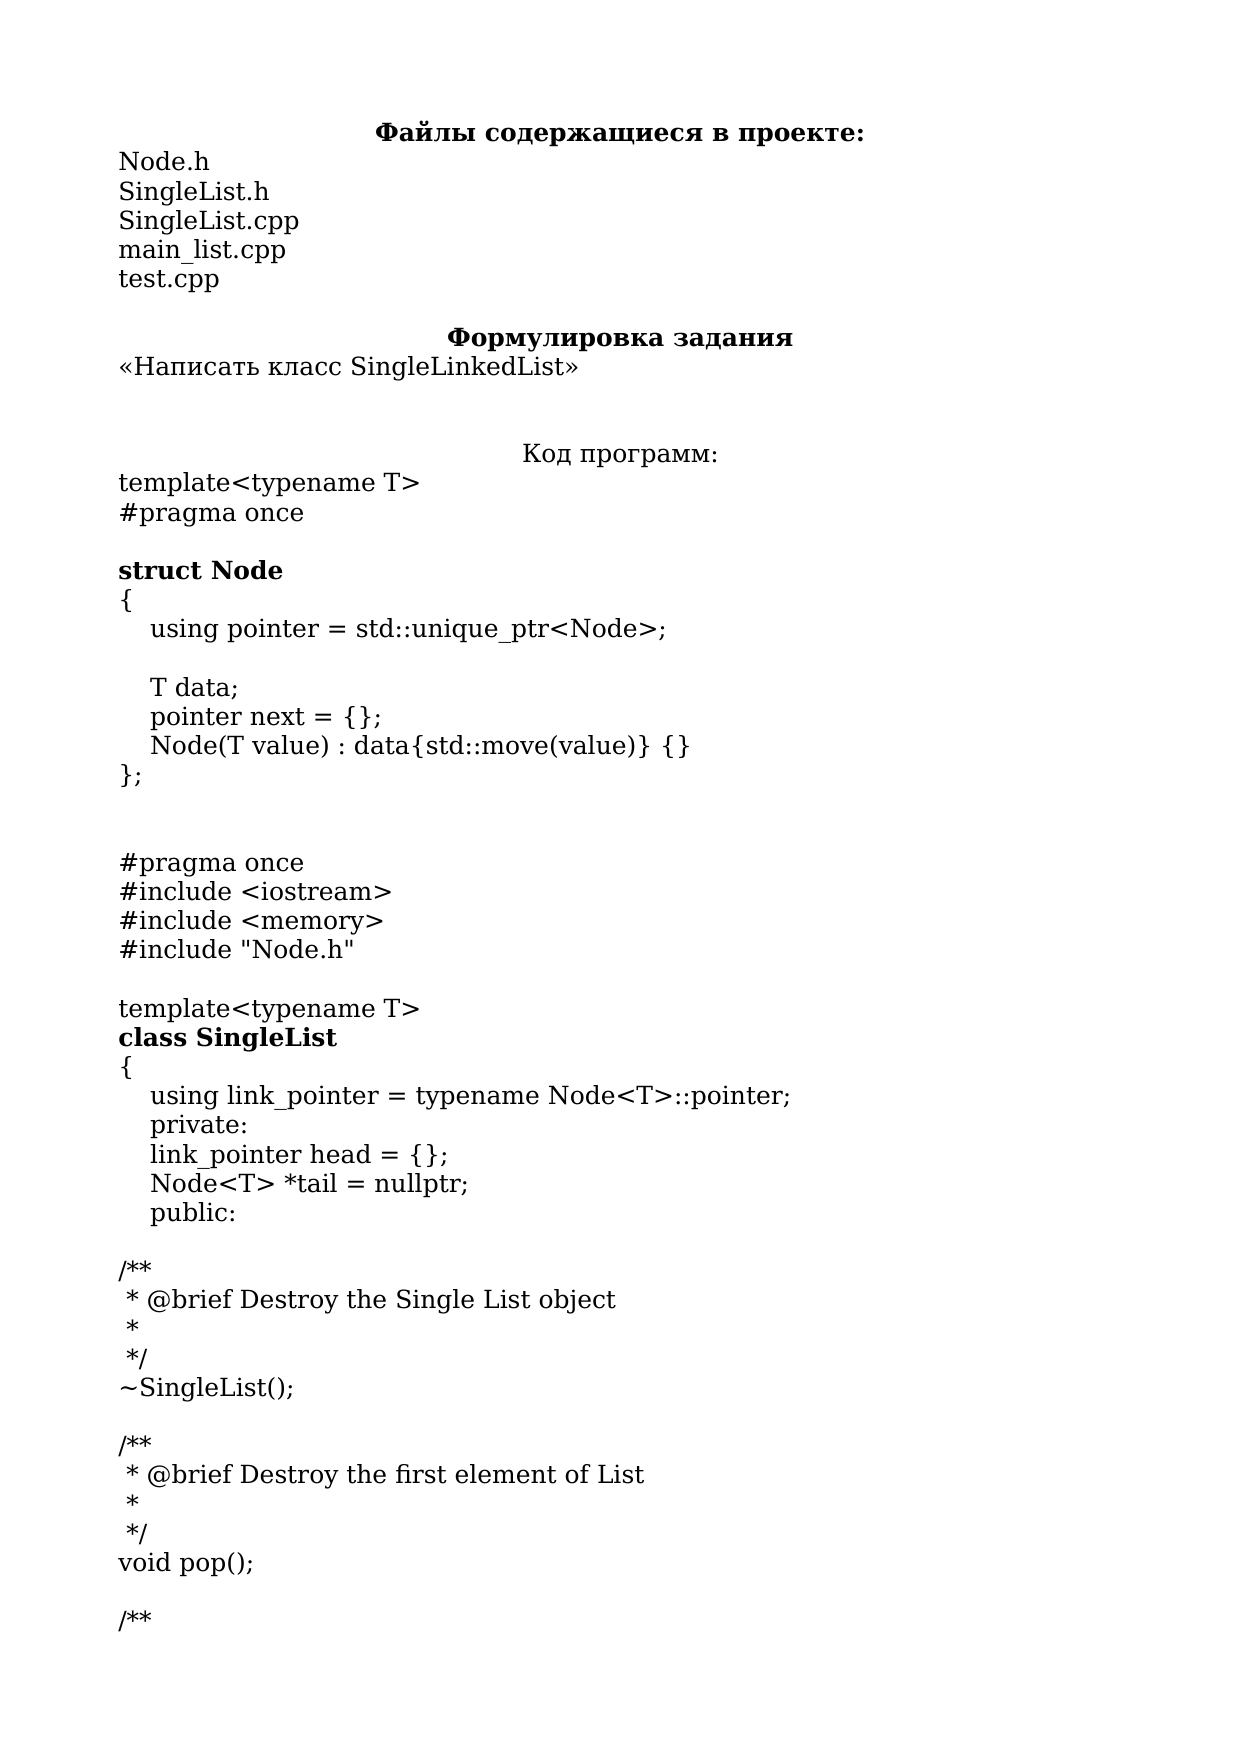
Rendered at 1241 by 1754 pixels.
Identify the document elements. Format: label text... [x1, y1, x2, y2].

text #pragma once [118, 848, 1122, 877]
text «Написать класс SingleLinkedList» [118, 352, 1122, 381]
text public: [118, 1198, 1122, 1227]
text #include <iostream> [118, 877, 1122, 906]
text pointer next = {}; [118, 702, 1122, 731]
text Node<T> *tail = nullptr; [118, 1169, 1122, 1198]
text #pragma once [118, 498, 1122, 527]
text }; [118, 760, 1122, 789]
text SingleList.h [118, 177, 1122, 206]
text template<typename T> [118, 994, 1122, 1023]
text Код программ: [118, 439, 1122, 468]
text test.cpp [118, 264, 1122, 293]
text ~SingleList(); [118, 1373, 1122, 1402]
text template<typename T> [118, 468, 1122, 498]
text * @brief Destroy the Single List object [118, 1286, 1122, 1315]
text link_pointer head = {}; [118, 1140, 1122, 1169]
text */ [118, 1344, 1122, 1373]
text void pop(); [118, 1548, 1122, 1577]
text #include <memory> [118, 906, 1122, 935]
text #include "Node.h" [118, 935, 1122, 964]
text * [118, 1490, 1122, 1519]
text Формулировка задания [118, 322, 1122, 352]
text * @brief Destroy the first element of List [118, 1461, 1122, 1490]
text T data; [118, 673, 1122, 702]
text using link_pointer = typename Node<T>::pointer; [118, 1081, 1122, 1111]
text main_list.cpp [118, 235, 1122, 264]
text class SingleList [118, 1023, 1122, 1052]
text SingleList.cpp [118, 206, 1122, 235]
text { [118, 585, 1122, 614]
text Node.h [118, 147, 1122, 177]
text { [118, 1052, 1122, 1081]
text private: [118, 1111, 1122, 1140]
text */ [118, 1519, 1122, 1548]
text Файлы содержащиеся в проекте: [118, 118, 1122, 147]
text Node(T value) : data{std::move(value)} {} [118, 731, 1122, 760]
text struct Node [118, 556, 1122, 585]
text /** [118, 1431, 1122, 1461]
text using pointer = std::unique_ptr<Node>; [118, 614, 1122, 644]
text /** [118, 1606, 1122, 1636]
text * [118, 1315, 1122, 1344]
text /** [118, 1256, 1122, 1286]
